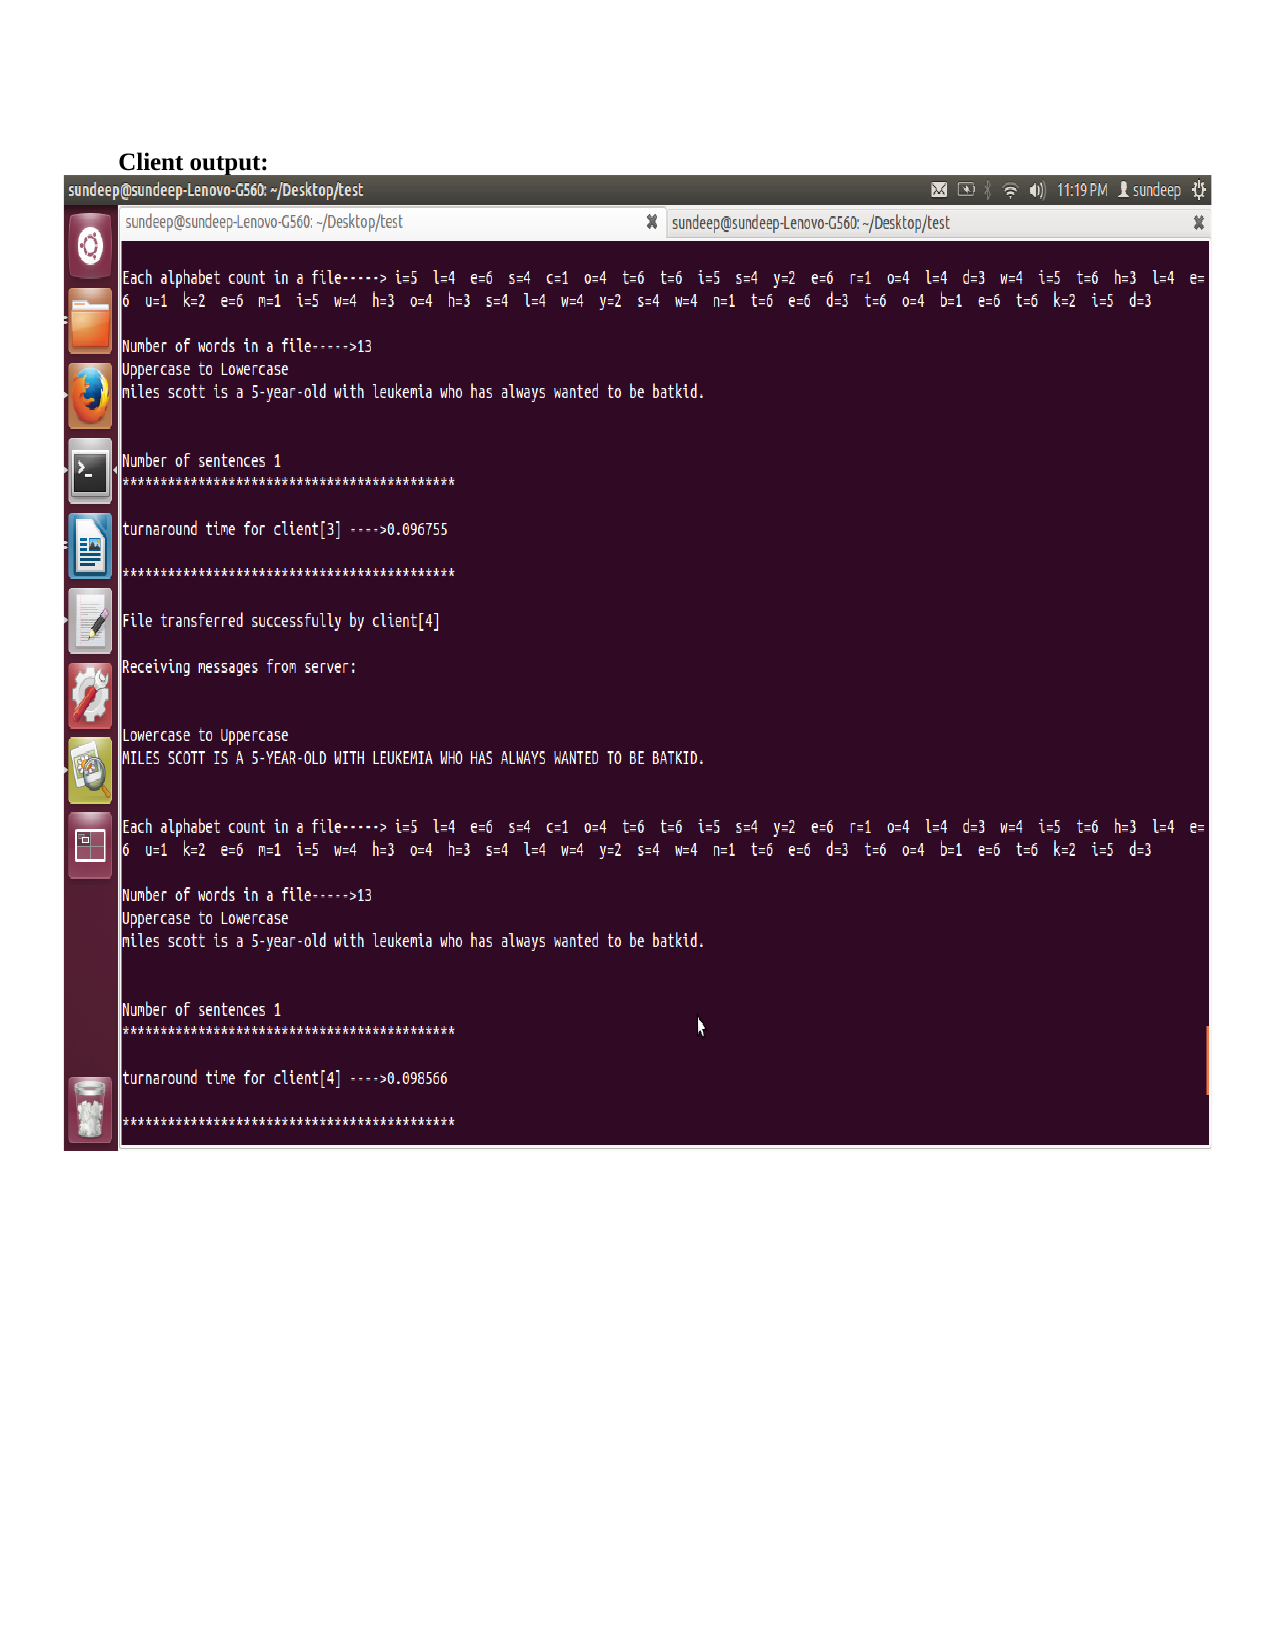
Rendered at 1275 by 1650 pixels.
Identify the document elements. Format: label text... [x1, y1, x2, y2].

picture [63, 175, 1212, 1151]
list Client output: [118, 147, 1157, 175]
